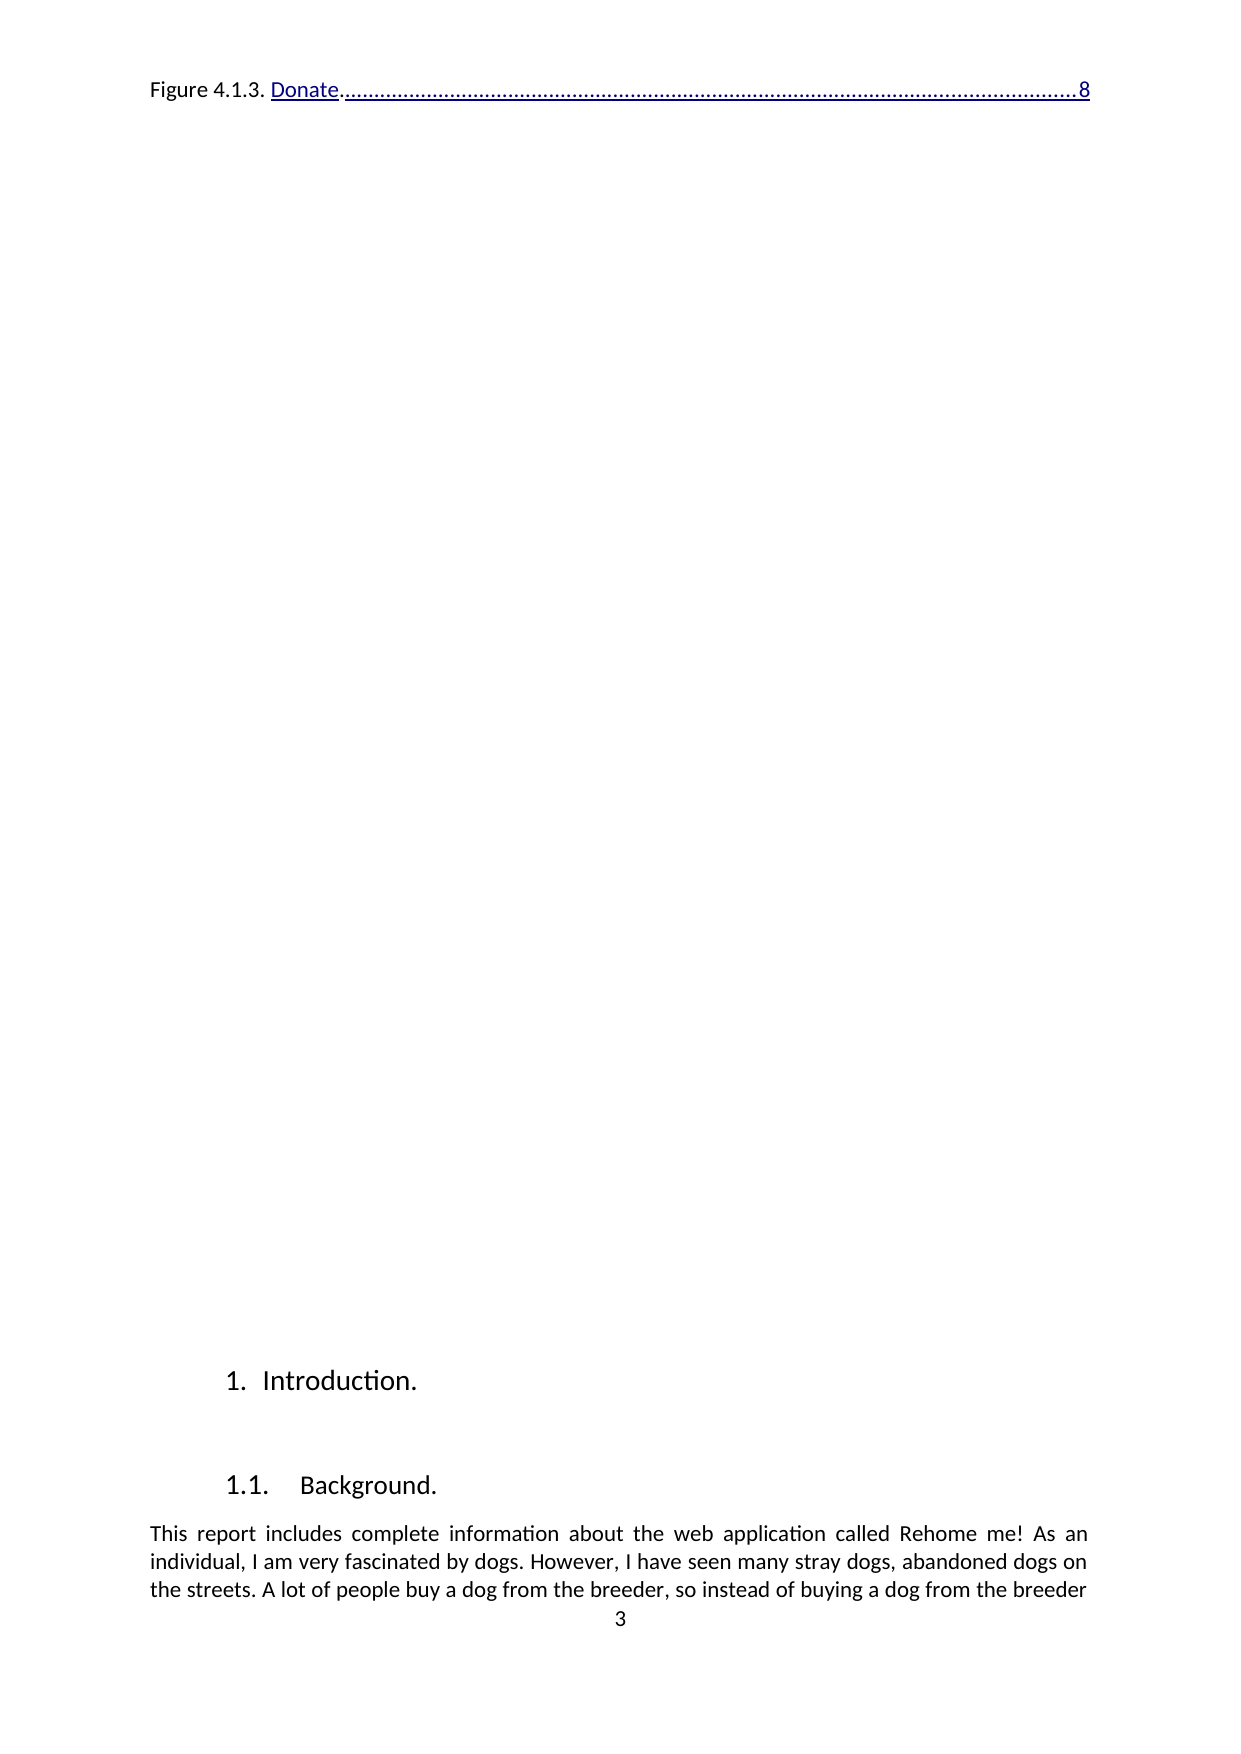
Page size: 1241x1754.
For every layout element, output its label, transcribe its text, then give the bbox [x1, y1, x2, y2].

text This report includes complete information about the web application called Rehome me! As an individual, I am very fascinated by dogs. However, I have seen many stray dogs, abandoned dogs on the streets. A lot of people buy a dog from the breeder, so instead of buying a dog from the breeder [150, 1519, 1090, 1603]
list Background. [225, 1466, 1090, 1502]
text Figure 4.1.3. Donate. 8 [150, 75, 1090, 103]
list Introduction. [225, 1362, 1090, 1397]
